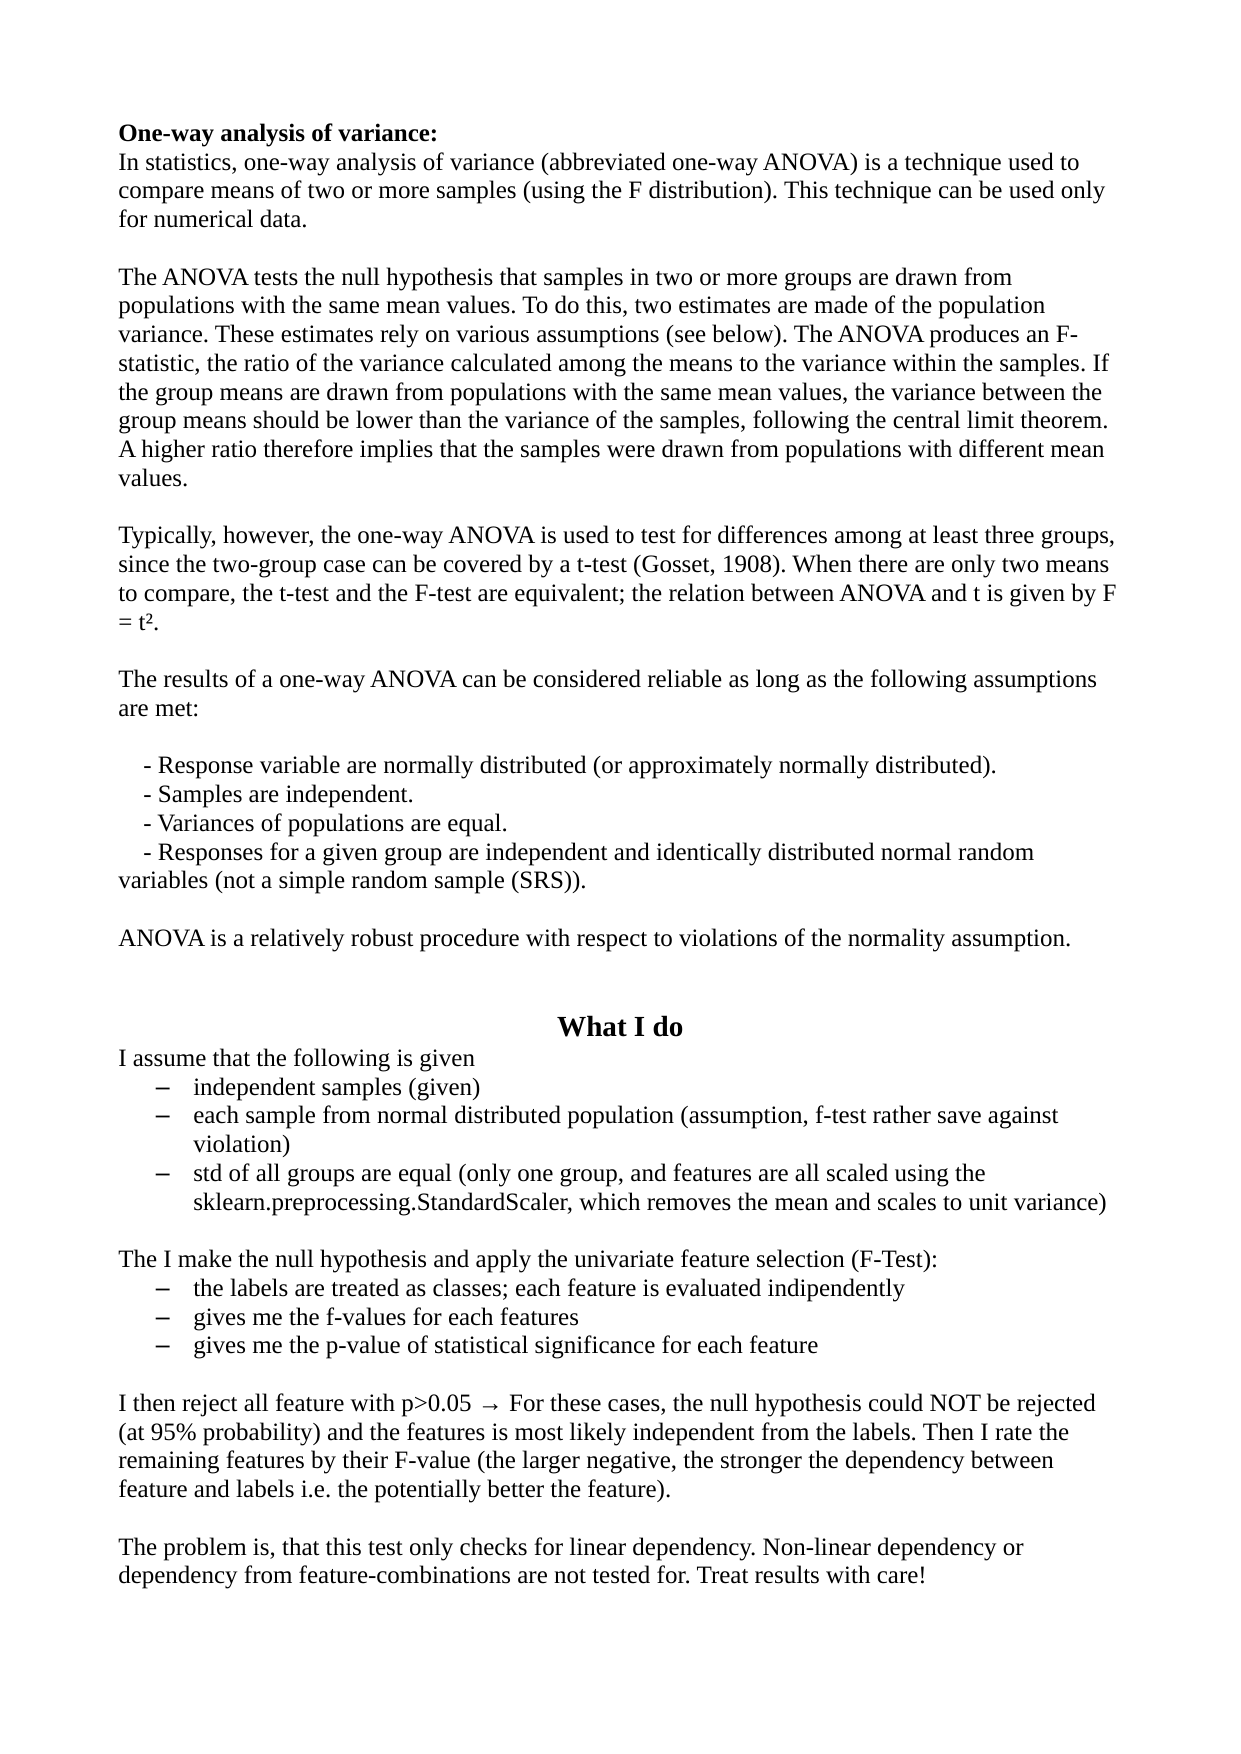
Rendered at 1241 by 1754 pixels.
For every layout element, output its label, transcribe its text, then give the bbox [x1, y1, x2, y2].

list gives me the p-value of statistical significance for each feature [156, 1330, 1122, 1359]
text - Response variable are normally distributed (or approximately normally distributed). [118, 751, 1122, 779]
text Typically, however, the one-way ANOVA is used to test for differences among at least three groups, since the two-group case can be covered by a t-test (Gosset, 1908). When there are only two means to compare, the t-test and the F-test are equivalent; the relation between ANOVA and t is given by F = t². [118, 521, 1122, 636]
text The problem is, that this test only checks for linear dependency. Non-linear dependency or dependency from feature-combinations are not tested for. Treat results with care! [118, 1532, 1122, 1589]
text - Variances of populations are equal. [118, 808, 1122, 837]
text - Responses for a given group are independent and identically distributed normal random variables (not a simple random sample (SRS)). [118, 837, 1122, 894]
list std of all groups are equal (only one group, and features are all scaled using the sklearn.preprocessing.StandardScaler, which removes the mean and scales to unit variance) [156, 1158, 1122, 1215]
text One-way analysis of variance: [118, 118, 1122, 147]
text The results of a one-way ANOVA can be considered reliable as long as the following assumptions are met: [118, 664, 1122, 722]
list the labels are treated as classes; each feature is evaluated indipendently [156, 1273, 1122, 1302]
text ANOVA is a relatively robust procedure with respect to violations of the normality assumption. [118, 923, 1122, 952]
list gives me the f-values for each features [156, 1302, 1122, 1330]
text The I make the null hypothesis and apply the univariate feature selection (F-Test): [118, 1244, 1122, 1273]
text - Samples are independent. [118, 779, 1122, 808]
text What I do [118, 1009, 1122, 1043]
text I assume that the following is given [118, 1043, 1122, 1072]
text The ANOVA tests the null hypothesis that samples in two or more groups are drawn from populations with the same mean values. To do this, two estimates are made of the population variance. These estimates rely on various assumptions (see below). The ANOVA produces an F-statistic, the ratio of the variance calculated among the means to the variance within the samples. If the group means are drawn from populations with the same mean values, the variance between the group means should be lower than the variance of the samples, following the central limit theorem. A higher ratio therefore implies that the samples were drawn from populations with different mean values. [118, 262, 1122, 492]
list each sample from normal distributed population (assumption, f-test rather save against violation) [156, 1100, 1122, 1158]
text In statistics, one-way analysis of variance (abbreviated one-way ANOVA) is a technique used to compare means of two or more samples (using the F distribution). This technique can be used only for numerical data. [118, 147, 1122, 233]
list independent samples (given) [156, 1072, 1122, 1100]
text I then reject all feature with p>0.05 → For these cases, the null hypothesis could NOT be rejected (at 95% probability) and the features is most likely independent from the labels. Then I rate the remaining features by their F-value (the larger negative, the stronger the dependency between feature and labels i.e. the potentially better the feature). [118, 1388, 1122, 1503]
